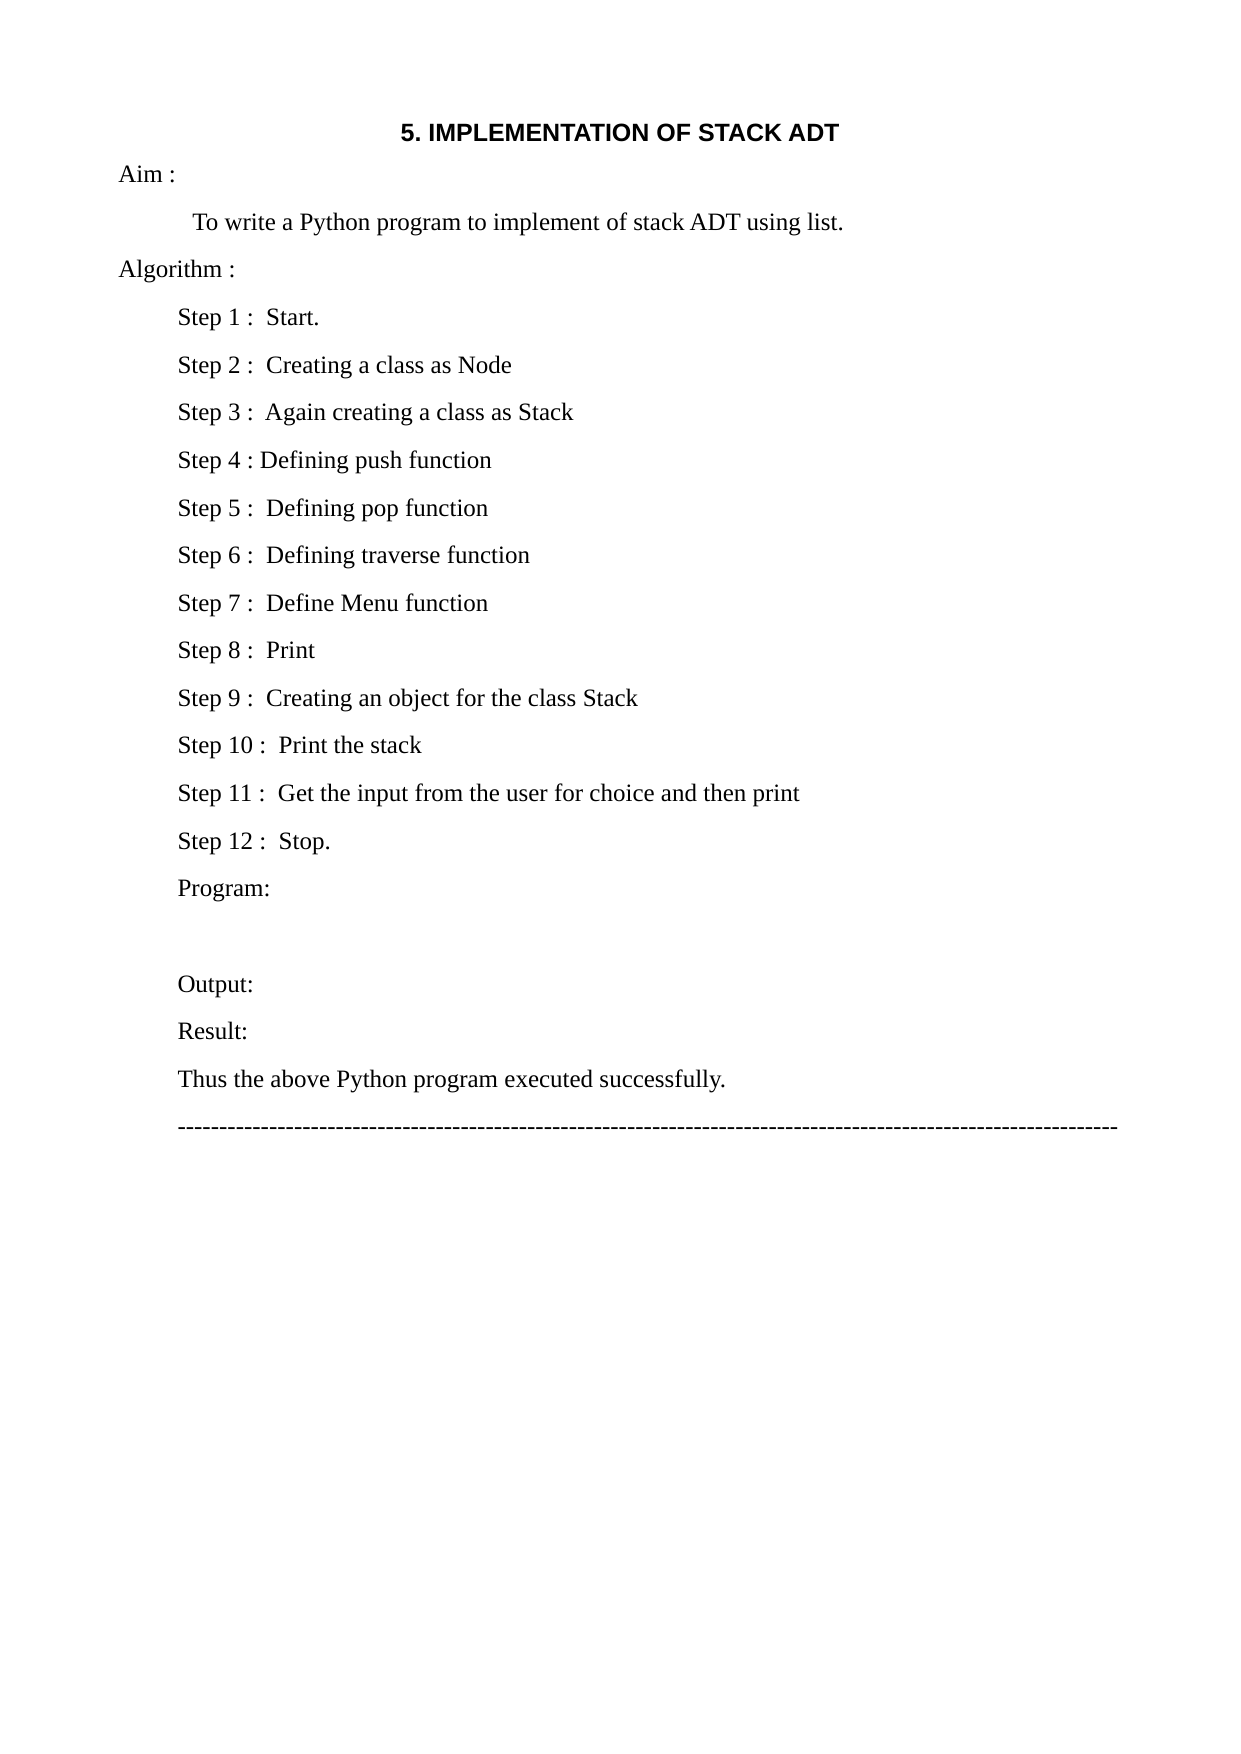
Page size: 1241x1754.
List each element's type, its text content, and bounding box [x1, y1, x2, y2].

text Algorithm : [118, 254, 1122, 283]
text To write a Python program to implement of stack ADT using list. [118, 207, 1122, 236]
text Step 3 : Again creating a class as Stack [177, 397, 1122, 426]
text Step 8 : Print [177, 635, 1122, 664]
text Step 6 : Defining traverse function [177, 540, 1122, 569]
text Step 2 : Creating a class as Node [177, 350, 1122, 378]
text Result: [177, 1016, 1122, 1045]
text Aim : [118, 159, 1122, 188]
text Step 5 : Defining pop function [177, 493, 1122, 521]
text Step 12 : Stop. [177, 826, 1122, 854]
text Step 4 : Defining push function [177, 445, 1122, 474]
text Thus the above Python program executed successfully. [177, 1064, 1122, 1093]
text Step 7 : Define Menu function [177, 588, 1122, 617]
text ----------------------------------------------------------------------------------------------------------------- [177, 1111, 1122, 1140]
text Step 10 : Print the stack [177, 731, 1122, 759]
text Step 11 : Get the input from the user for choice and then print [177, 778, 1122, 807]
text Step 1 : Start. [177, 302, 1122, 331]
subtitle 5. IMPLEMENTATION OF STACK ADT [118, 118, 1122, 147]
text Program: [177, 873, 1122, 902]
text Step 9 : Creating an object for the class Stack [177, 683, 1122, 712]
text Output: [177, 969, 1122, 997]
